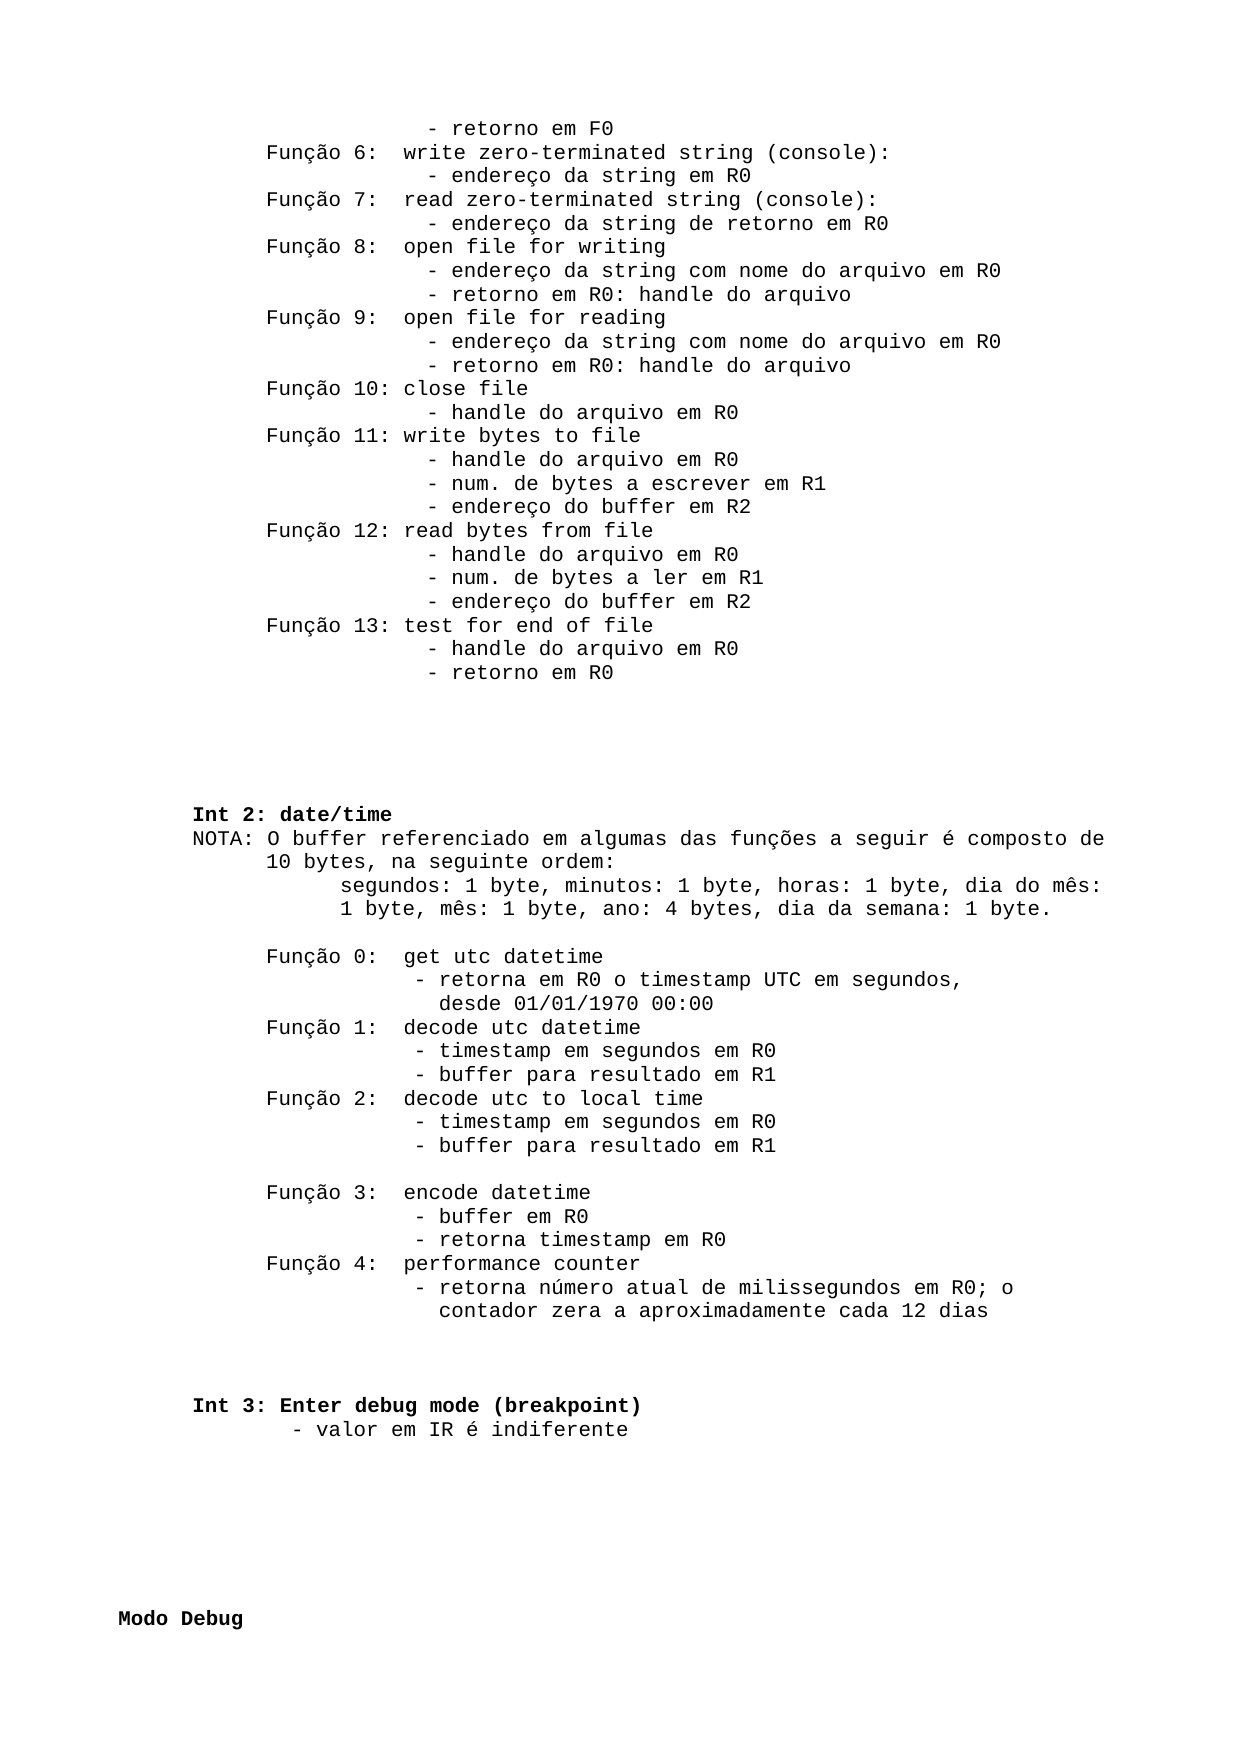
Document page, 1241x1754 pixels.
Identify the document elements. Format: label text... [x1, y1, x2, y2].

text Função 4: performance counter [118, 1253, 1122, 1277]
text Função 10: close file [118, 378, 1122, 402]
text - handle do arquivo em R0 [118, 402, 1122, 426]
text NOTA: O buffer referenciado em algumas das funções a seguir é composto de 10 bytes, na seguinte ordem: [118, 827, 1122, 875]
text - retorna timestamp em R0 [118, 1229, 1122, 1253]
text segundos: 1 byte, minutos: 1 byte, horas: 1 byte, dia do mês: 1 byte, mês: 1 byte, ano: 4 bytes, dia da semana: 1 byte. [118, 875, 1122, 922]
text - num. de bytes a escrever em R1 [118, 473, 1122, 496]
text - buffer para resultado em R1 [118, 1135, 1122, 1158]
text Função 13: test for end of file [118, 615, 1122, 638]
text - endereço do buffer em R2 [118, 591, 1122, 615]
text - timestamp em segundos em R0 [118, 1040, 1122, 1064]
text Função 9: open file for reading [118, 307, 1122, 331]
text - endereço do buffer em R2 [118, 496, 1122, 520]
text Função 3: encode datetime [118, 1182, 1122, 1206]
text - handle do arquivo em R0 [118, 544, 1122, 567]
text Função 8: open file for writing [118, 236, 1122, 260]
text - retorna número atual de milissegundos em R0; o contador zera a aproximadamente cada 12 dias [118, 1277, 1122, 1324]
text - retorno em F0 [118, 118, 1122, 142]
text Int 3: Enter debug mode (breakpoint) [118, 1395, 1122, 1419]
text - endereço da string com nome do arquivo em R0 [118, 331, 1122, 354]
text - buffer para resultado em R1 [118, 1064, 1122, 1088]
text Função 6: write zero-terminated string (console): [118, 142, 1122, 165]
text - valor em IR é indiferente [118, 1419, 1122, 1442]
text - handle do arquivo em R0 [118, 638, 1122, 662]
text - retorno em R0: handle do arquivo [118, 284, 1122, 307]
text - retorna em R0 o timestamp UTC em segundos, [118, 969, 1122, 993]
text Função 1: decode utc datetime [118, 1017, 1122, 1040]
text - endereço da string em R0 [118, 165, 1122, 189]
text - endereço da string de retorno em R0 [118, 213, 1122, 236]
text - buffer em R0 [118, 1206, 1122, 1229]
text Int 2: date/time [118, 804, 1122, 827]
text Modo Debug [118, 1608, 1122, 1631]
text desde 01/01/1970 00:00 [118, 993, 1122, 1017]
text Função 0: get utc datetime [118, 946, 1122, 969]
text - num. de bytes a ler em R1 [118, 567, 1122, 591]
text - endereço da string com nome do arquivo em R0 [118, 260, 1122, 284]
text Função 2: decode utc to local time [118, 1088, 1122, 1111]
text Função 11: write bytes to file [118, 426, 1122, 449]
text Função 7: read zero-terminated string (console): [118, 189, 1122, 213]
text Função 12: read bytes from file [118, 520, 1122, 544]
text - timestamp em segundos em R0 [118, 1111, 1122, 1135]
text - retorno em R0 [118, 662, 1122, 686]
text - retorno em R0: handle do arquivo [118, 354, 1122, 378]
text - handle do arquivo em R0 [118, 449, 1122, 473]
